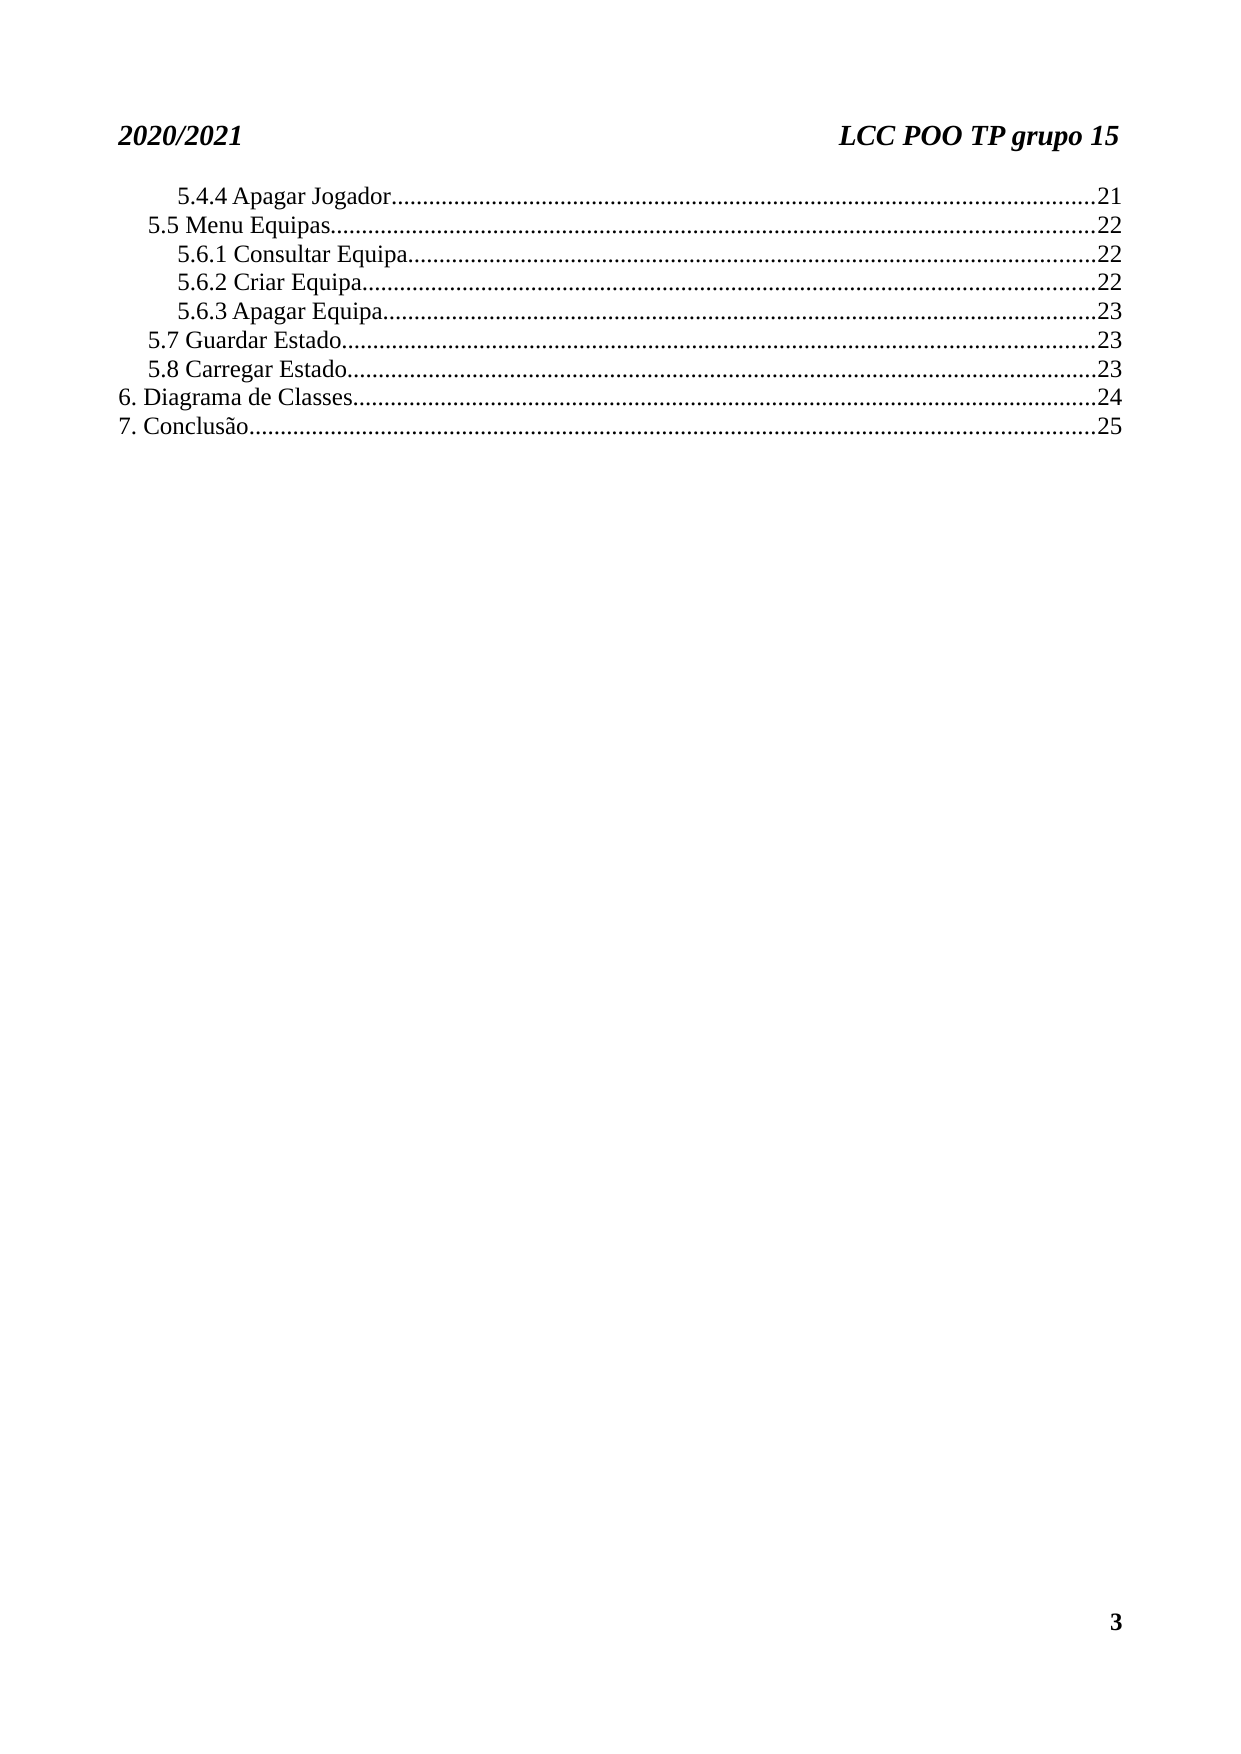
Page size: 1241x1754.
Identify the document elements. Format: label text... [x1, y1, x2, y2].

text 5.6.1 Consultar Equipa 22 [177, 239, 1122, 267]
text 5.6.2 Criar Equipa 22 [177, 267, 1122, 296]
text 5.4.4 Apagar Jogador 21 [177, 181, 1122, 210]
text 5.5 Menu Equipas 22 [148, 210, 1122, 239]
text 6. Diagrama de Classes 24 [118, 382, 1122, 411]
text 5.7 Guardar Estado 23 [148, 325, 1122, 354]
text 5.6.3 Apagar Equipa 23 [177, 296, 1122, 325]
text 5.8 Carregar Estado 23 [148, 354, 1122, 382]
text 7. Conclusão 25 [118, 411, 1122, 440]
